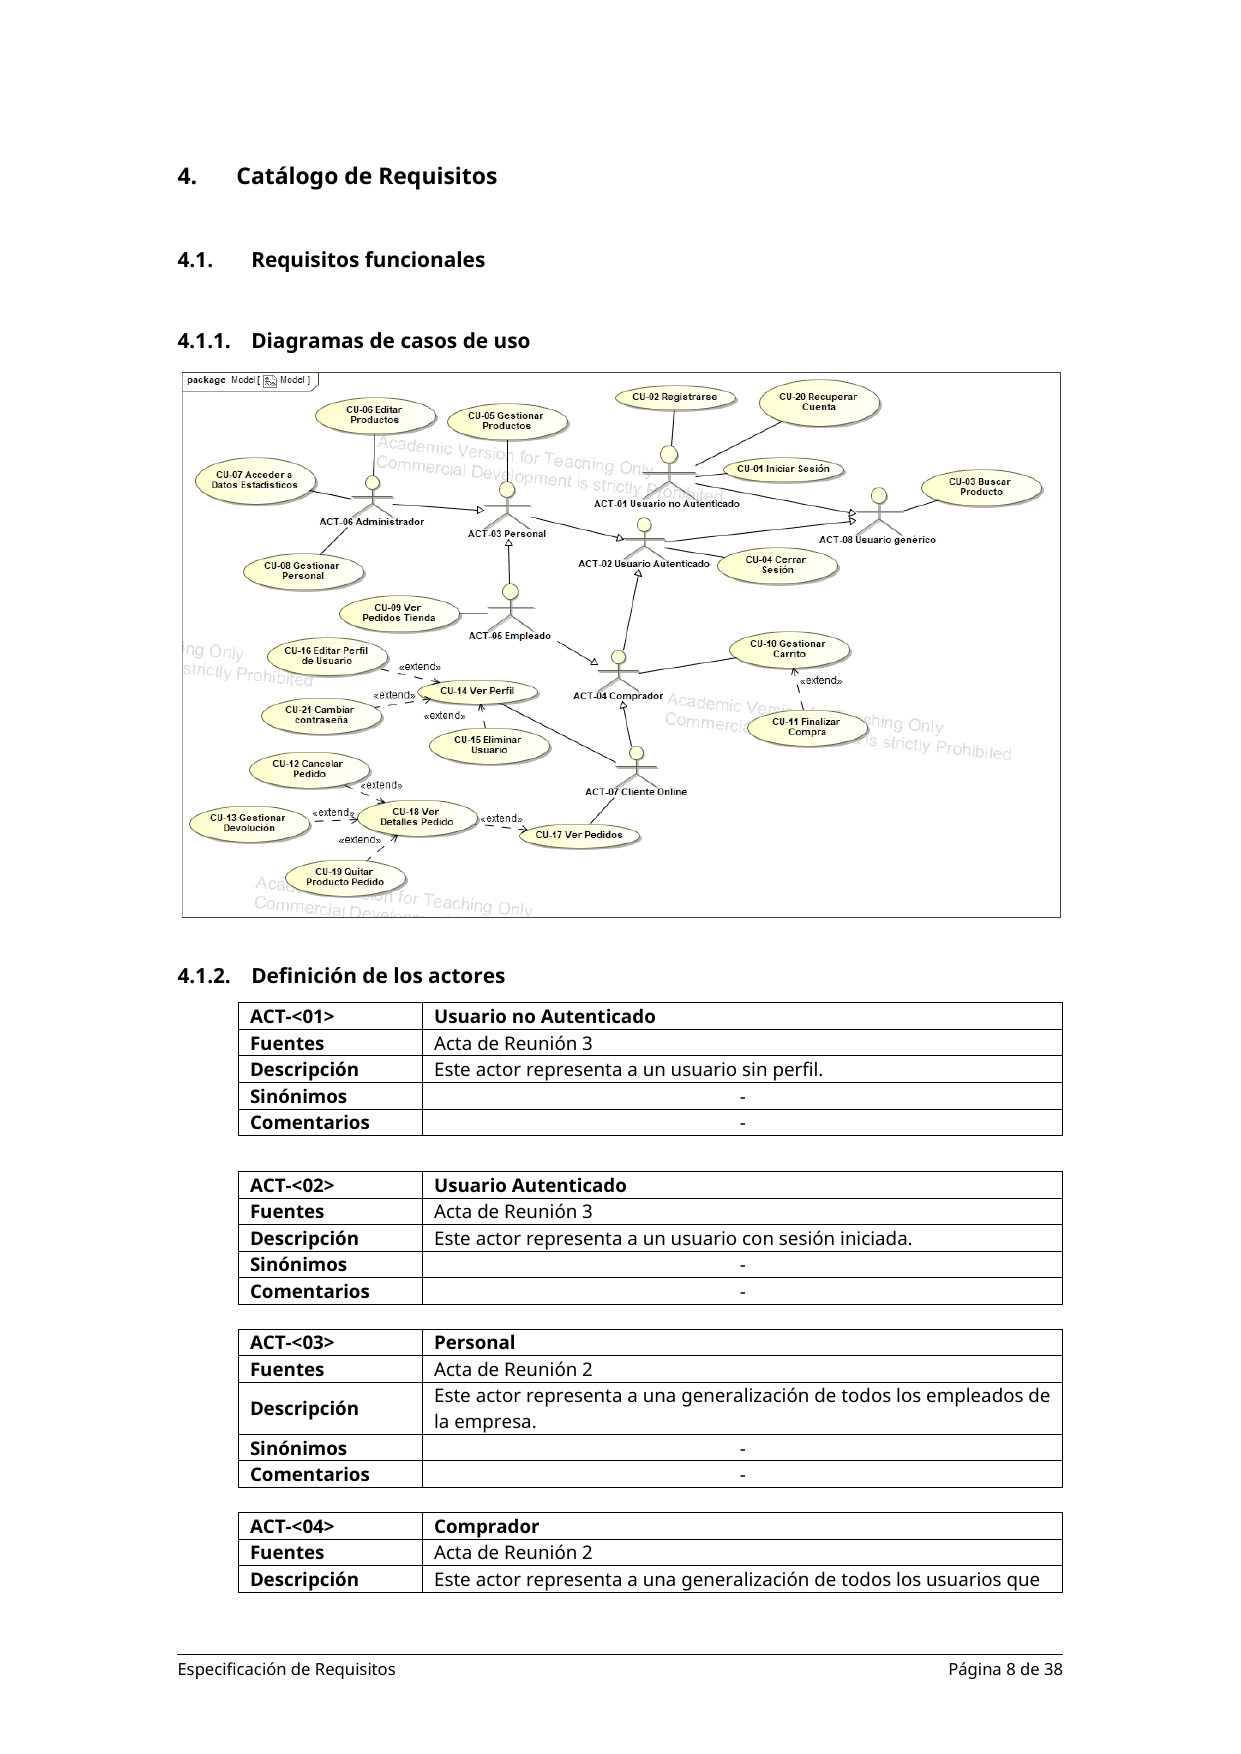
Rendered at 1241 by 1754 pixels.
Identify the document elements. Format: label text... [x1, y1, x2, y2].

table_cell Fuentes [239, 1356, 422, 1382]
table_header ACT-<02> [239, 1172, 422, 1197]
table_cell Sinónimos [239, 1083, 422, 1108]
table_header Usuario no Autenticado [423, 1003, 1062, 1029]
table_header ACT-<01> [239, 1003, 422, 1029]
table_cell Comentarios [239, 1278, 422, 1304]
table_cell Fuentes [239, 1030, 422, 1055]
table_header Personal [423, 1330, 1062, 1355]
table_cell Fuentes [239, 1199, 422, 1224]
table_cell Sinónimos [239, 1252, 422, 1277]
table_cell Descripción [239, 1566, 422, 1592]
table_cell Este actor representa a un usuario con sesión iniciada. [423, 1225, 1062, 1251]
table_cell - [423, 1083, 1062, 1108]
table_cell - [423, 1278, 1062, 1304]
table_header Comprador [423, 1513, 1062, 1538]
table_cell Descripción [239, 1383, 422, 1434]
subtitle Catálogo de Requisitos [177, 160, 1063, 191]
table_cell - [423, 1110, 1062, 1135]
table_cell Comentarios [239, 1461, 422, 1487]
table_cell Fuentes [239, 1540, 422, 1565]
table_header ACT-<03> [239, 1330, 422, 1355]
table_cell Acta de Reunión 2 [423, 1356, 1062, 1382]
table_cell - [423, 1435, 1062, 1460]
table_header ACT-<04> [239, 1513, 422, 1538]
subtitle Diagramas de casos de uso [177, 327, 1063, 355]
table_cell Este actor representa a una generalización de todos los empleados de la empresa. [423, 1383, 1062, 1434]
table_cell - [423, 1461, 1062, 1487]
subtitle Requisitos funcionales [177, 245, 1063, 273]
table_cell Acta de Reunión 3 [423, 1030, 1062, 1055]
table_cell Sinónimos [239, 1435, 422, 1460]
table_header Usuario Autenticado [423, 1172, 1062, 1197]
subtitle Definición de los actores [177, 961, 1063, 990]
table_cell Este actor representa a una generalización de todos los usuarios que [423, 1566, 1062, 1592]
table_cell Descripción [239, 1225, 422, 1251]
table_cell - [423, 1252, 1062, 1277]
table_cell Acta de Reunión 3 [423, 1199, 1062, 1224]
table_cell Este actor representa a un usuario sin perfil. [423, 1056, 1062, 1082]
table_cell Comentarios [239, 1110, 422, 1135]
picture [177, 367, 1063, 921]
table_cell Descripción [239, 1056, 422, 1082]
table_cell Acta de Reunión 2 [423, 1540, 1062, 1565]
